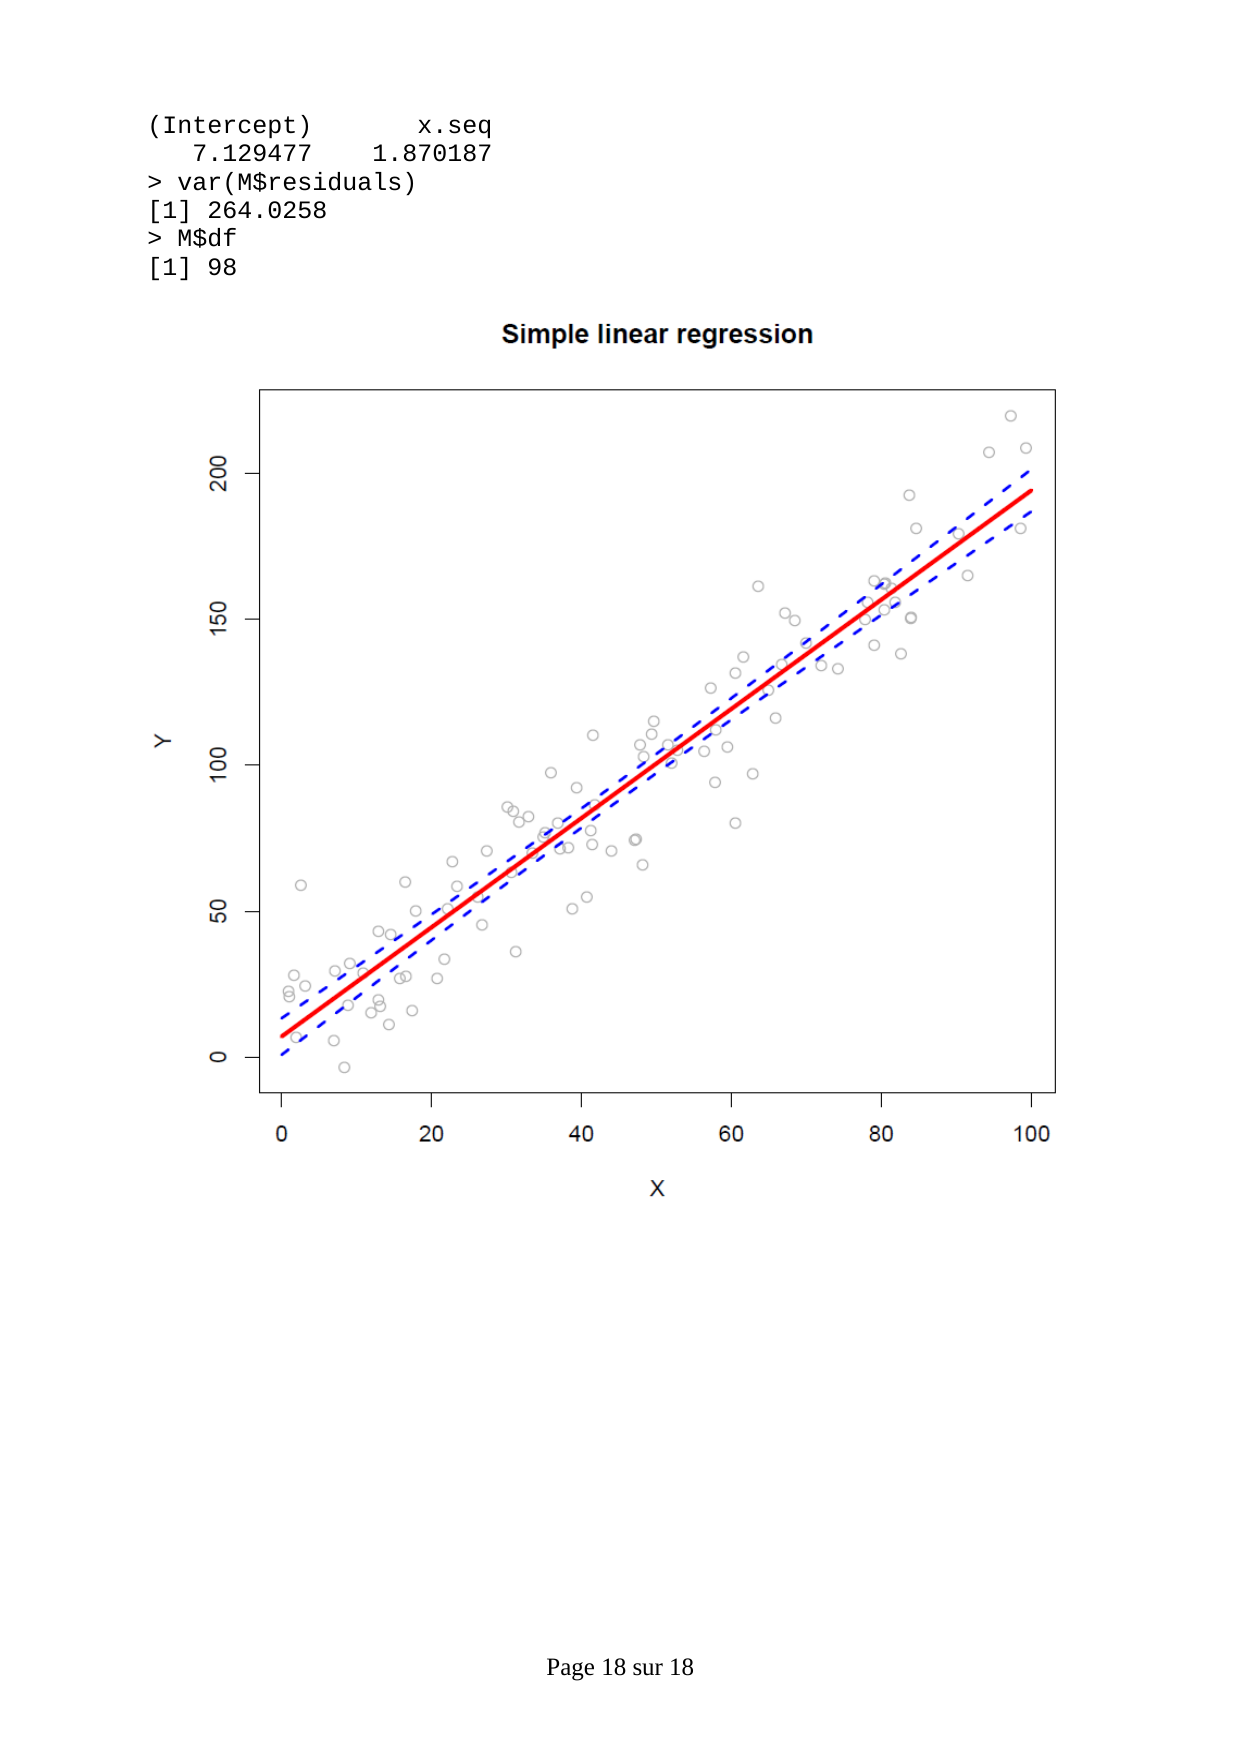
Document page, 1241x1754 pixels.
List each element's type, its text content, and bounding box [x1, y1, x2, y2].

text [1] 264.0258 [147, 197, 1093, 226]
picture [147, 310, 1094, 1208]
text > M$df [147, 226, 1093, 254]
text (Intercept) x.seq [147, 112, 1093, 141]
text > var(M$residuals) [147, 169, 1093, 197]
text 7.129477 1.870187 [147, 141, 1093, 169]
text [1] 98 [147, 254, 1093, 282]
